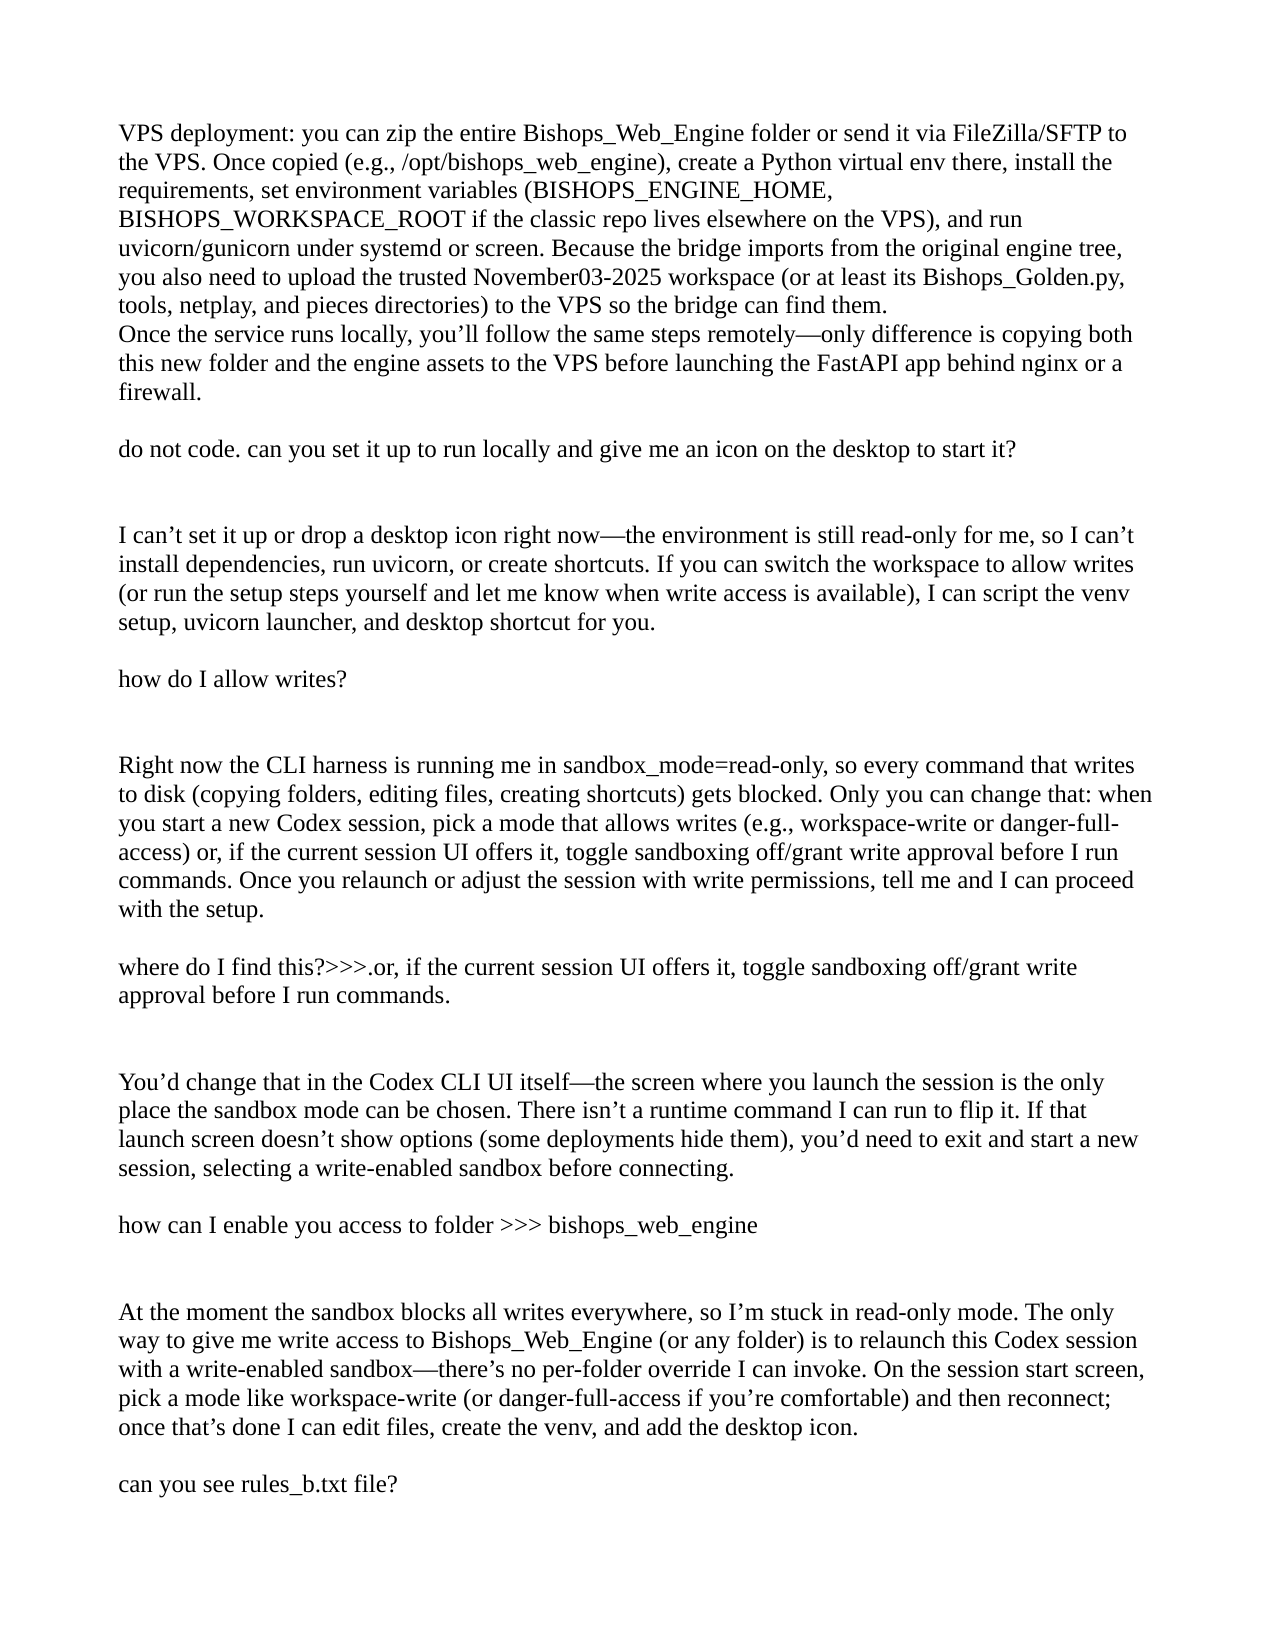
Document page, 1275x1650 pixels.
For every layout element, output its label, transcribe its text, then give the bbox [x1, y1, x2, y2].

text can you see rules_b.txt file? [118, 1469, 1157, 1498]
text VPS deployment: you can zip the entire Bishops_Web_Engine folder or send it via FileZilla/SFTP to the VPS. Once copied (e.g., /opt/bishops_web_engine), create a Python virtual env there, install the requirements, set environment variables (BISHOPS_ENGINE_HOME, BISHOPS_WORKSPACE_ROOT if the classic repo lives elsewhere on the VPS), and run uvicorn/gunicorn under systemd or screen. Because the bridge imports from the original engine tree, you also need to upload the trusted November03-2025 workspace (or at least its Bishops_Golden.py, tools, netplay, and pieces directories) to the VPS so the bridge can find them. [118, 118, 1157, 319]
text where do I find this?>>>.or, if the current session UI offers it, toggle sandboxing off/grant write approval before I run commands. [118, 952, 1157, 1009]
text how do I allow writes? [118, 664, 1157, 693]
text At the moment the sandbox blocks all writes everywhere, so I’m stuck in read-only mode. The only way to give me write access to Bishops_Web_Engine (or any folder) is to relaunch this Codex session with a write-enabled sandbox—there’s no per-folder override I can invoke. On the session start screen, pick a mode like workspace-write (or danger-full-access if you’re comfortable) and then reconnect; once that’s done I can edit files, create the venv, and add the desktop icon. [118, 1297, 1157, 1441]
text do not code. can you set it up to run locally and give me an icon on the desktop to start it? [118, 434, 1157, 463]
text Once the service runs locally, you’ll follow the same steps remotely—only difference is copying both this new folder and the engine assets to the VPS before launching the FastAPI app behind nginx or a firewall. [118, 319, 1157, 406]
text You’d change that in the Codex CLI UI itself—the screen where you launch the session is the only place the sandbox mode can be chosen. There isn’t a runtime command I can run to flip it. If that launch screen doesn’t show options (some deployments hide them), you’d need to exit and start a new session, selecting a write-enabled sandbox before connecting. [118, 1067, 1157, 1182]
text Right now the CLI harness is running me in sandbox_mode=read-only, so every command that writes to disk (copying folders, editing files, creating shortcuts) gets blocked. Only you can change that: when you start a new Codex session, pick a mode that allows writes (e.g., workspace-write or danger-full-access) or, if the current session UI offers it, toggle sandboxing off/grant write approval before I run commands. Once you relaunch or adjust the session with write permissions, tell me and I can proceed with the setup. [118, 751, 1157, 923]
text I can’t set it up or drop a desktop icon right now—the environment is still read-only for me, so I can’t install dependencies, run uvicorn, or create shortcuts. If you can switch the workspace to allow writes (or run the setup steps yourself and let me know when write access is available), I can script the venv setup, uvicorn launcher, and desktop shortcut for you. [118, 521, 1157, 636]
text how can I enable you access to folder >>> bishops_web_engine [118, 1211, 1157, 1239]
